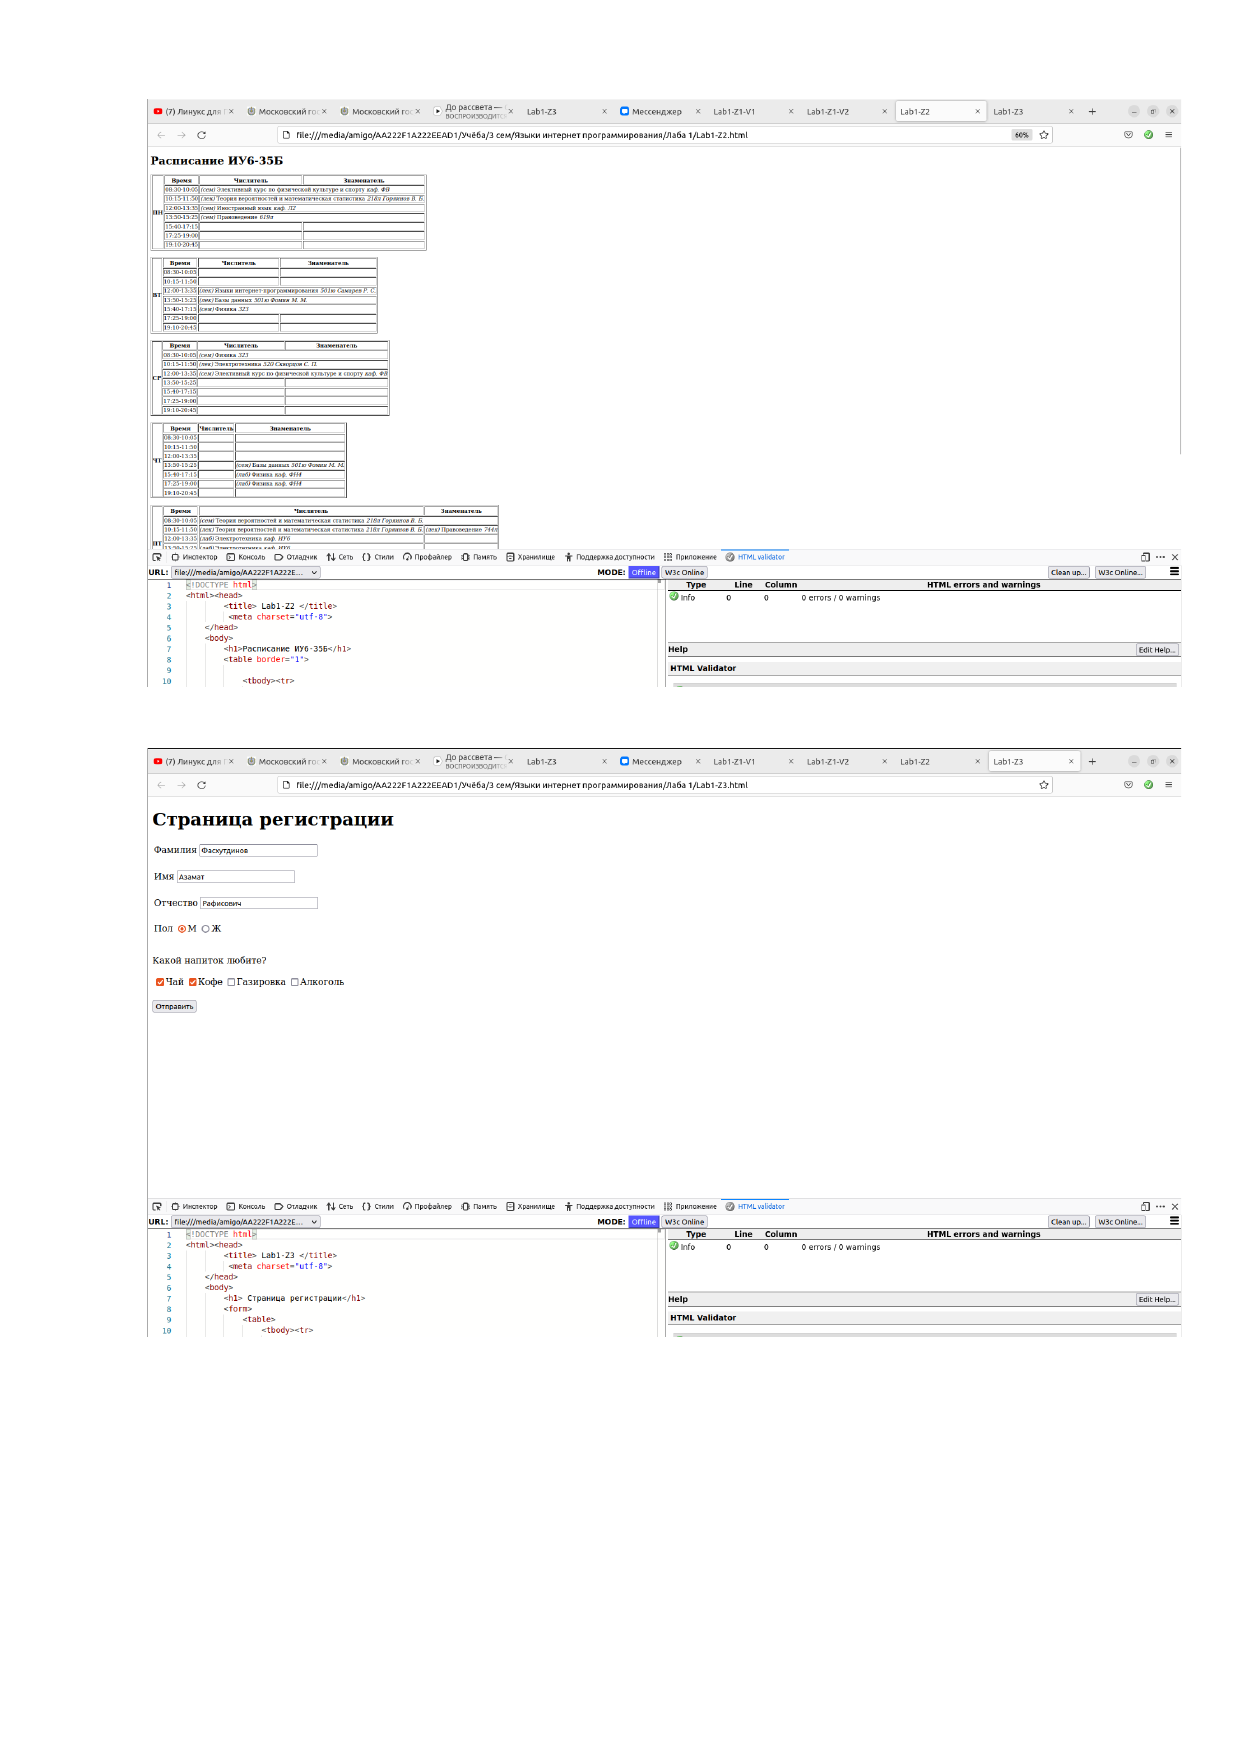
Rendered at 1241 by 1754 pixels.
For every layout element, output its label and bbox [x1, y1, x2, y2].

picture [147, 99, 1182, 687]
picture [147, 748, 1182, 1337]
